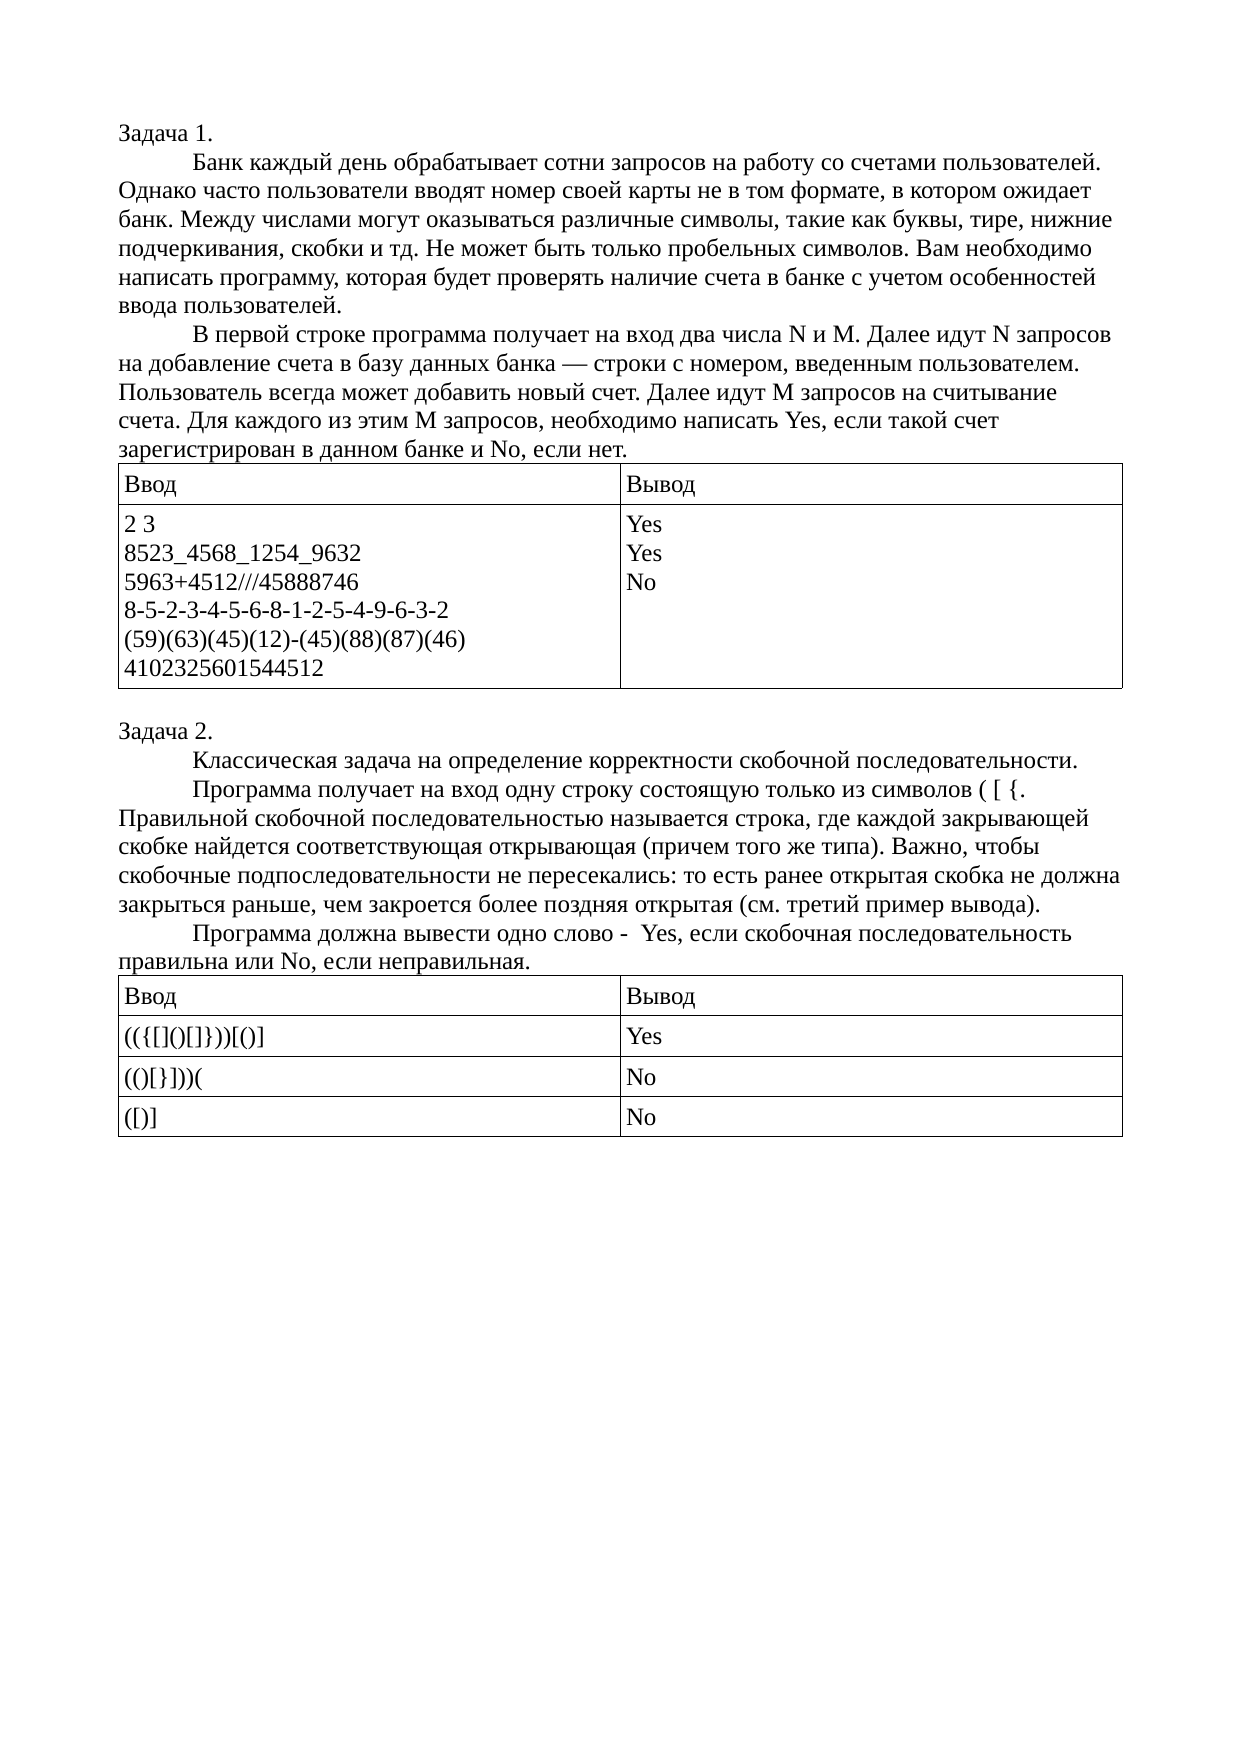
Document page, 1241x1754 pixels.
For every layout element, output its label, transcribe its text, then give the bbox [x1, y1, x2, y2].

table_cell 2 3 8523_4568_1254_9632 5963+4512///45888746 8-5-2-3-4-5-6-8-1-2-5-4-9-6-3-2 (59)(63)(45)(12)-(45)(88)(87)(46) 4102325601544512 [119, 505, 620, 687]
text В первой строке программа получает на вход два числа N и M. Далее идут N запросов на добавление счета в базу данных банка — строки с номером, введенным пользователем. Пользователь всегда может добавить новый счет. Далее идут M запросов на считывание счета. Для каждого из этим M запросов, необходимо написать Yes, если такой счет зарегистрирован в данном банке и No, если нет. [118, 319, 1122, 463]
table_cell (({[]()[]}))[()] [119, 1016, 620, 1056]
text Программа должна вывести одно слово - Yes, если скобочная последовательность правильна или No, если неправильная. [118, 918, 1122, 975]
text Банк каждый день обрабатывает сотни запросов на работу со счетами пользователей. [118, 147, 1122, 176]
table_header Вывод [621, 464, 1122, 503]
table_cell No [621, 1057, 1122, 1096]
table_header Ввод [119, 976, 620, 1015]
text Задача 1. [118, 118, 1122, 147]
table_header Вывод [621, 976, 1122, 1015]
text Однако часто пользователи вводят номер своей карты не в том формате, в котором ожидает банк. Между числами могут оказываться различные символы, такие как буквы, тире, нижние подчеркивания, скобки и тд. Не может быть только пробельных символов. Вам необходимо написать программу, которая будет проверять наличие счета в банке с учетом особенностей ввода пользователей. [118, 176, 1122, 319]
text Программа получает на вход одну строку состоящую только из символов ( [ {. Правильной скобочной последовательностью называется строка, где каждой закрывающей скобке найдется соответствующая открывающая (причем того же типа). Важно, чтобы скобочные подпоследовательности не пересекались: то есть ранее открытая скобка не должна закрыться раньше, чем закроется более поздняя открытая (см. третий пример вывода). [118, 774, 1122, 918]
text Классическая задача на определение корректности скобочной последовательности. [118, 745, 1122, 774]
text Задача 2. [118, 716, 1122, 745]
table_header Ввод [119, 464, 620, 503]
table_cell Yes [621, 1016, 1122, 1056]
table_cell (()[}]))( [119, 1057, 620, 1096]
table_cell Yes Yes No [621, 505, 1122, 687]
table_cell ([)] [119, 1097, 620, 1136]
table_cell No [621, 1097, 1122, 1136]
